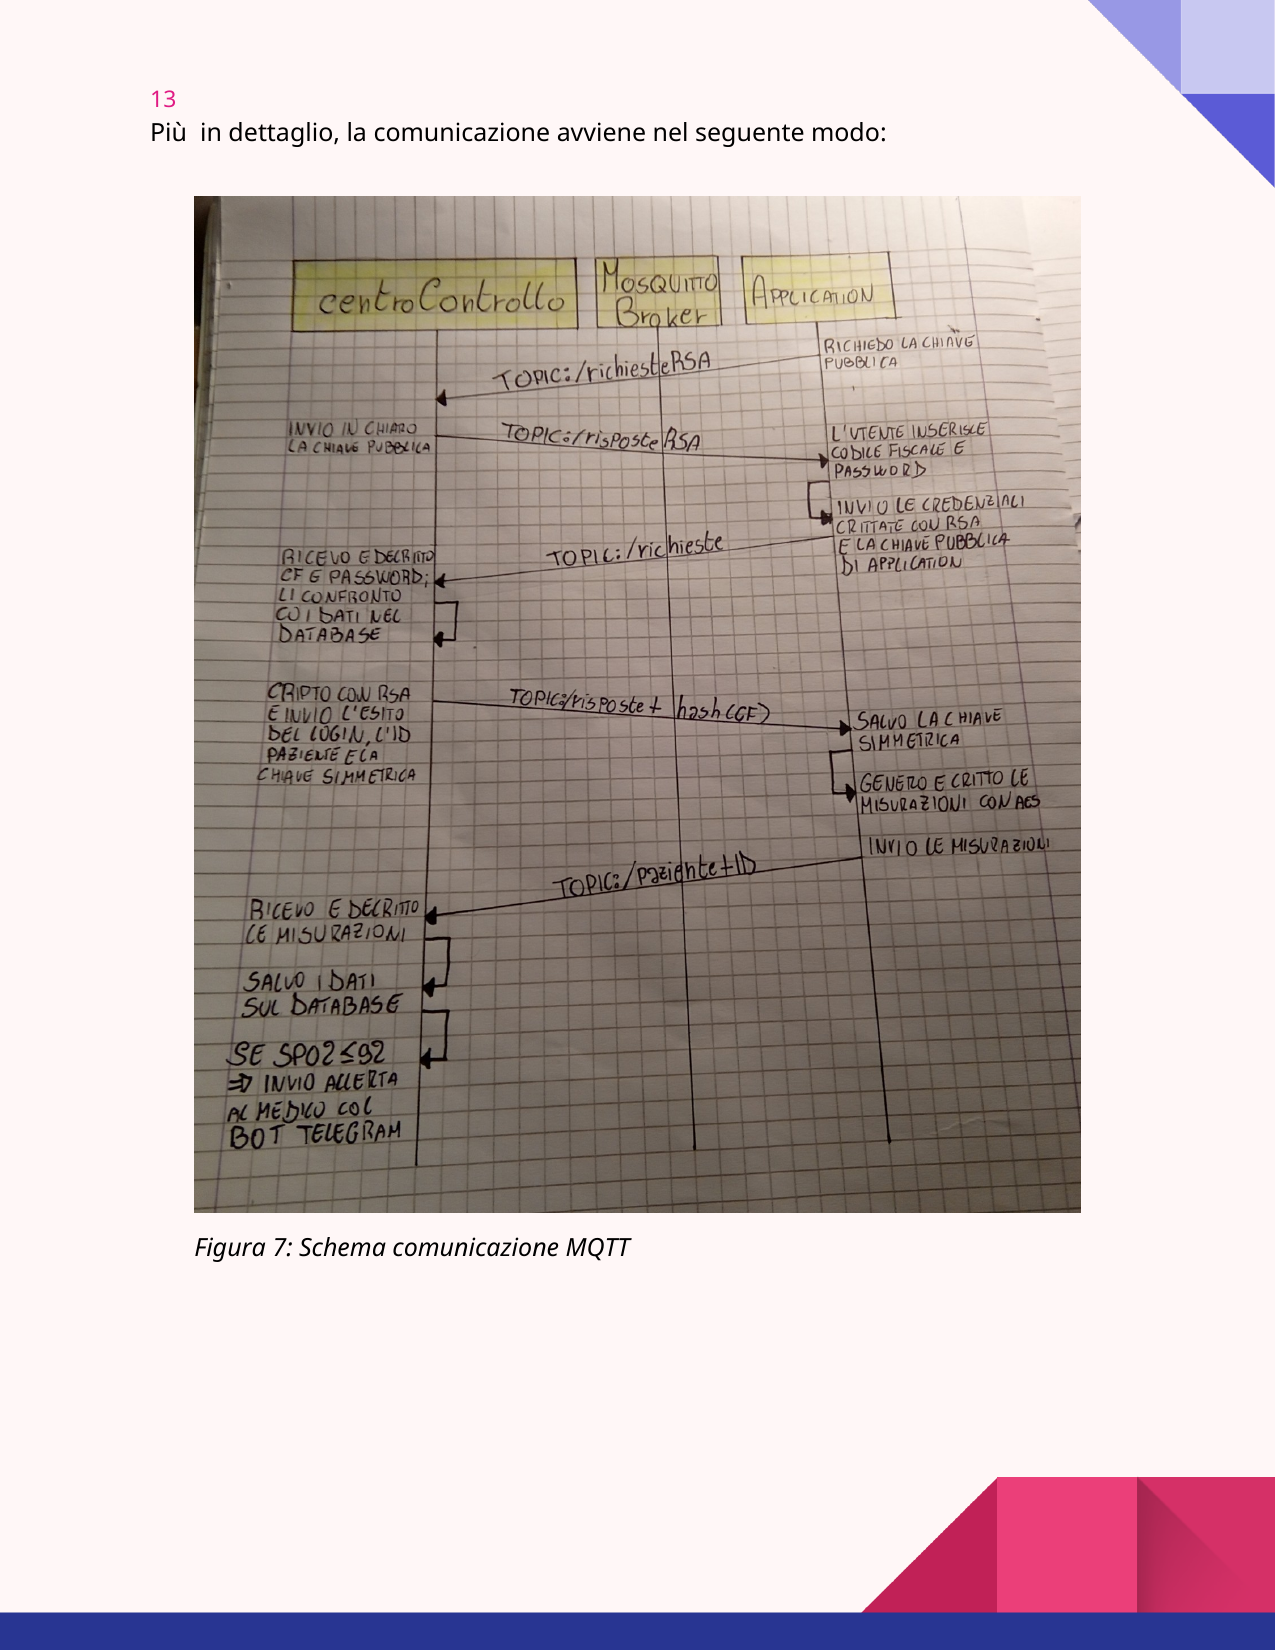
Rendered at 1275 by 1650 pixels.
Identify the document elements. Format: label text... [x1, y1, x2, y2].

text Più in dettaglio, la comunicazione avviene nel seguente modo: [150, 114, 1087, 149]
picture [194, 196, 1081, 1213]
text Figura 7: Schema comunicazione MQTT [194, 1213, 1081, 1264]
picture [0, 1475, 1275, 1650]
picture [1087, 0, 1275, 188]
